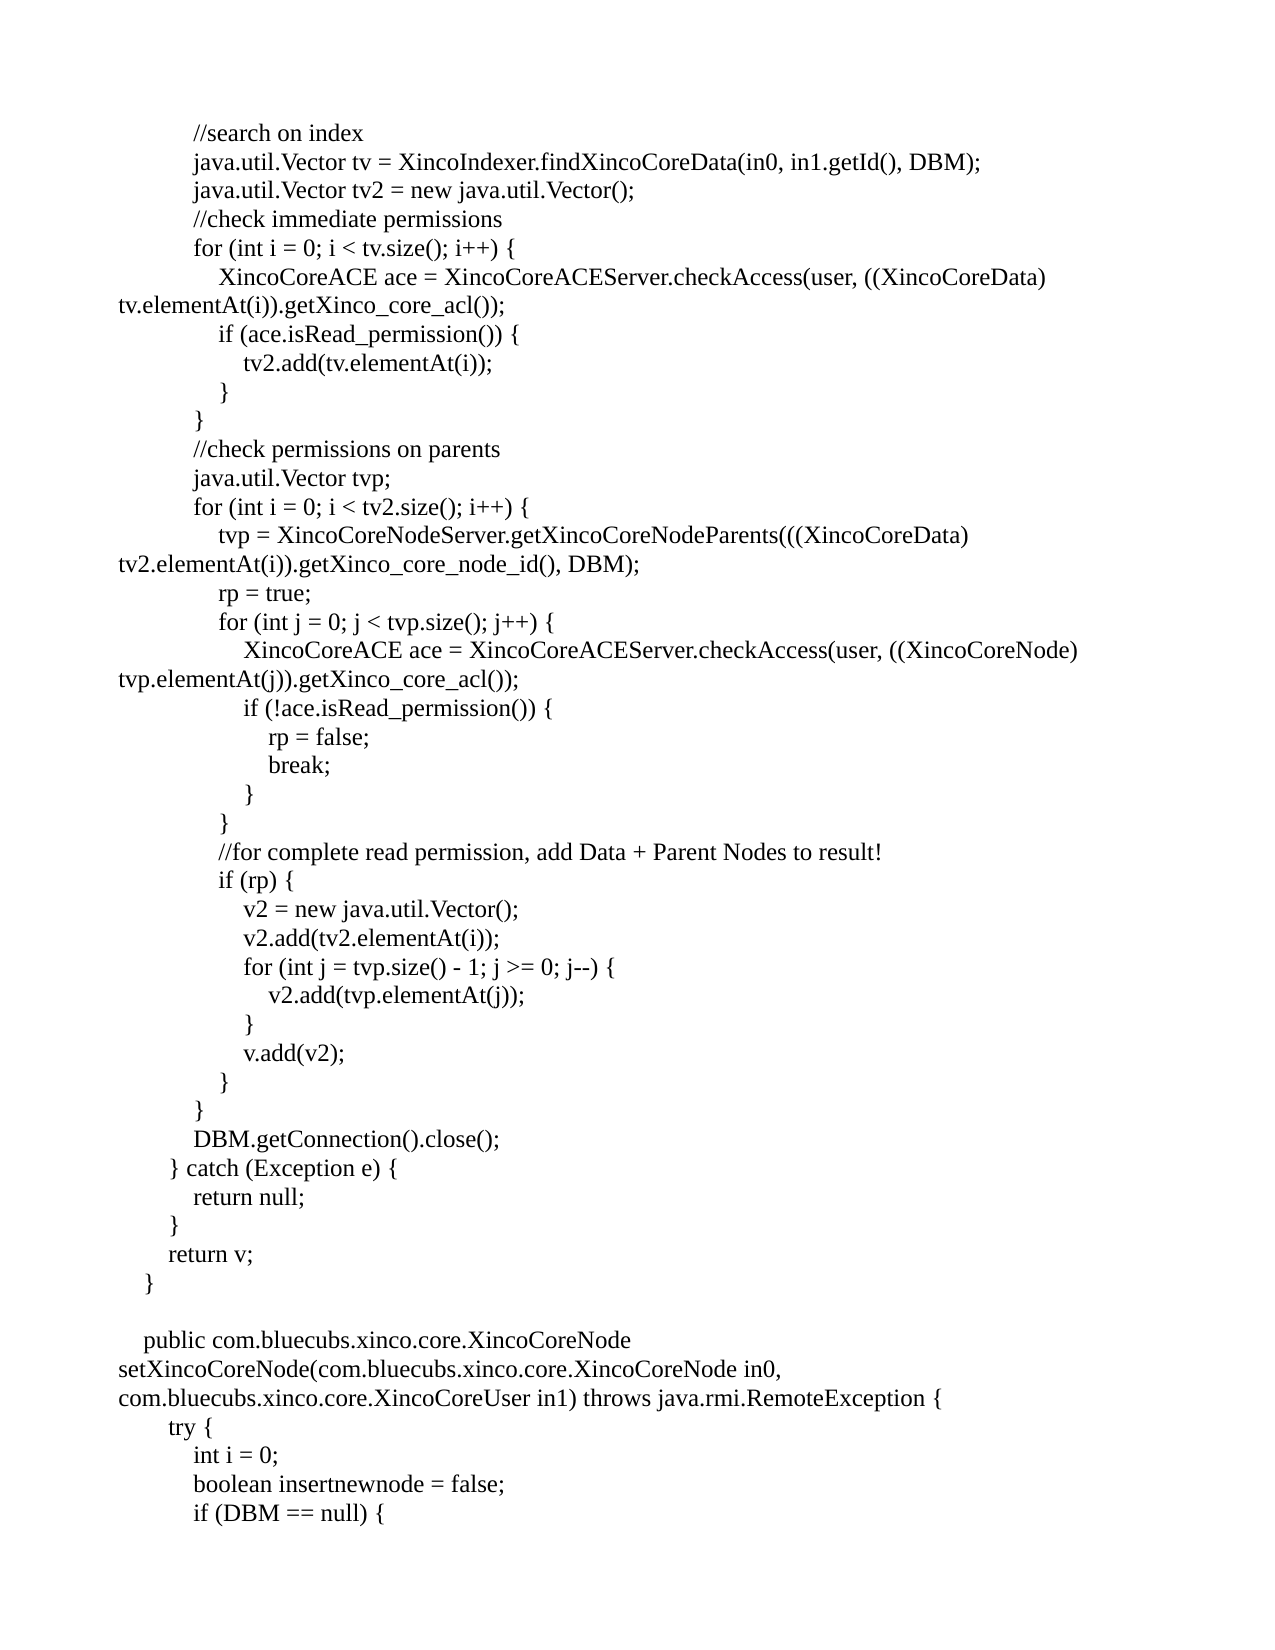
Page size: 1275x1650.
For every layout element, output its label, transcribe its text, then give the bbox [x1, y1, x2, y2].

text if (ace.isRead_permission()) { [118, 319, 1157, 348]
text v2 = new java.util.Vector(); [118, 894, 1157, 923]
text if (!ace.isRead_permission()) { [118, 693, 1157, 722]
text java.util.Vector tv2 = new java.util.Vector(); [118, 176, 1157, 204]
text } [118, 1009, 1157, 1038]
text //for complete read permission, add Data + Parent Nodes to result! [118, 837, 1157, 866]
text for (int j = tvp.size() - 1; j >= 0; j--) { [118, 952, 1157, 981]
text tvp = XincoCoreNodeServer.getXincoCoreNodeParents(((XincoCoreData) tv2.elementAt(i)).getXinco_core_node_id(), DBM); [118, 521, 1157, 578]
text } [118, 1096, 1157, 1124]
text if (DBM == null) { [118, 1498, 1157, 1527]
text for (int j = 0; j < tvp.size(); j++) { [118, 607, 1157, 636]
text java.util.Vector tv = XincoIndexer.findXincoCoreData(in0, in1.getId(), DBM); [118, 147, 1157, 176]
text } [118, 1211, 1157, 1239]
text //check immediate permissions [118, 204, 1157, 233]
text DBM.getConnection().close(); [118, 1124, 1157, 1153]
text tv2.add(tv.elementAt(i)); [118, 348, 1157, 377]
text } [118, 377, 1157, 406]
text try { [118, 1412, 1157, 1441]
text java.util.Vector tvp; [118, 463, 1157, 492]
text rp = false; [118, 722, 1157, 751]
text } [118, 808, 1157, 837]
text v2.add(tvp.elementAt(j)); [118, 981, 1157, 1009]
text } [118, 1268, 1157, 1297]
text return v; [118, 1239, 1157, 1268]
text v2.add(tv2.elementAt(i)); [118, 923, 1157, 952]
text v.add(v2); [118, 1038, 1157, 1067]
text int i = 0; [118, 1441, 1157, 1469]
text if (rp) { [118, 866, 1157, 894]
text //check permissions on parents [118, 434, 1157, 463]
text } [118, 406, 1157, 434]
text return null; [118, 1182, 1157, 1211]
text XincoCoreACE ace = XincoCoreACEServer.checkAccess(user, ((XincoCoreNode) tvp.elementAt(j)).getXinco_core_acl()); [118, 636, 1157, 693]
text for (int i = 0; i < tv.size(); i++) { [118, 233, 1157, 262]
text XincoCoreACE ace = XincoCoreACEServer.checkAccess(user, ((XincoCoreData) tv.elementAt(i)).getXinco_core_acl()); [118, 262, 1157, 319]
text public com.bluecubs.xinco.core.XincoCoreNode setXincoCoreNode(com.bluecubs.xinco.core.XincoCoreNode in0, com.bluecubs.xinco.core.XincoCoreUser in1) throws java.rmi.RemoteException { [118, 1326, 1157, 1412]
text } [118, 779, 1157, 808]
text } catch (Exception e) { [118, 1153, 1157, 1182]
text break; [118, 751, 1157, 779]
text } [118, 1067, 1157, 1096]
text rp = true; [118, 578, 1157, 607]
text boolean insertnewnode = false; [118, 1469, 1157, 1498]
text for (int i = 0; i < tv2.size(); i++) { [118, 492, 1157, 521]
text //search on index [118, 118, 1157, 147]
